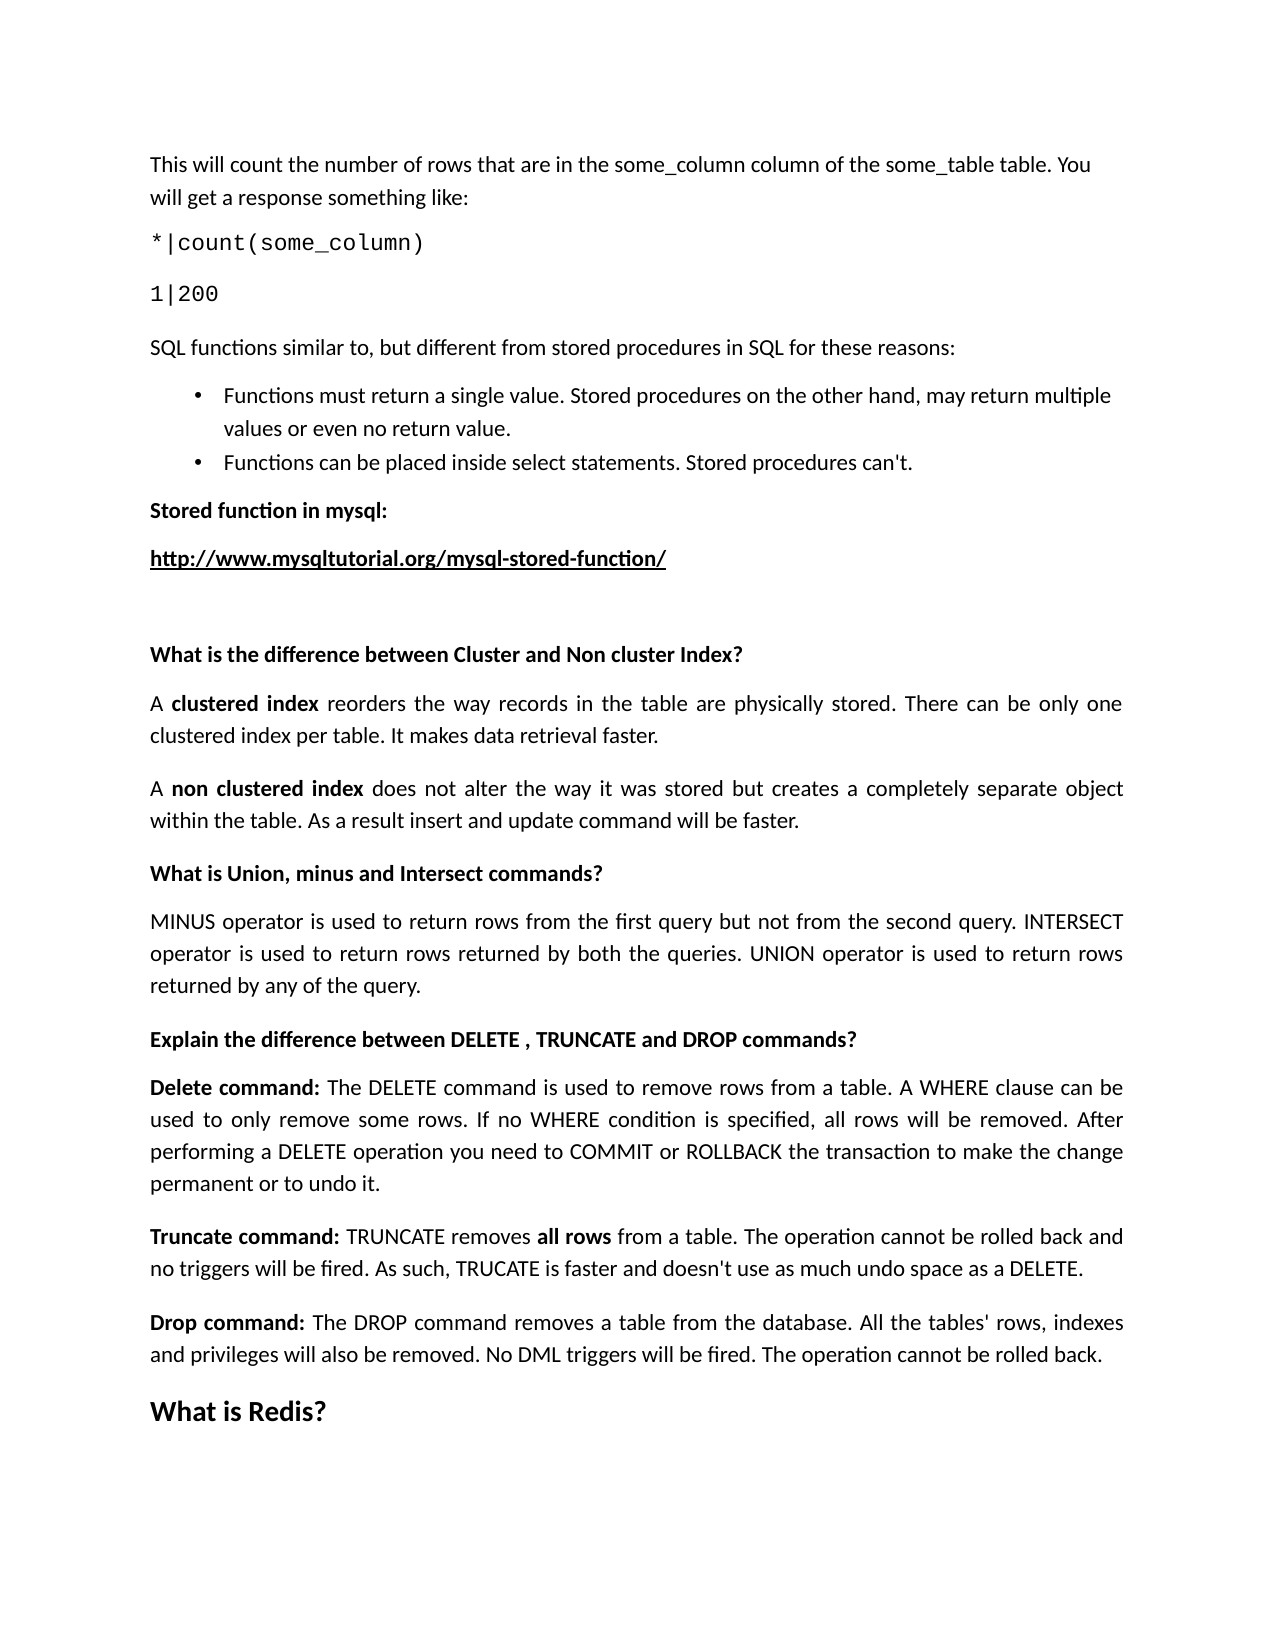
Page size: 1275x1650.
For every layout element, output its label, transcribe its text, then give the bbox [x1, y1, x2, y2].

text Truncate command: TRUNCATE removes all rows from a table. The operation cannot be rolled back and no triggers will be fired. As such, TRUCATE is faster and doesn't use as much undo space as a DELETE. [150, 1222, 1125, 1283]
text This will count the number of rows that are in the some_column column of the some_table table. You will get a response something like: [150, 150, 1125, 212]
text What is Union, minus and Intersect commands? [150, 859, 1125, 887]
text MINUS operator is used to return rows from the first query but not from the second query. INTERSECT operator is used to return rows returned by both the queries. UNION operator is used to return rows returned by any of the query. [150, 907, 1125, 1000]
text What is the difference between Cluster and Non cluster Index? [150, 641, 1125, 669]
text Delete command: The DELETE command is used to remove rows from a table. A WHERE clause can be used to only remove some rows. If no WHERE condition is specified, all rows will be removed. After performing a DELETE operation you need to COMMIT or ROLLBACK the transaction to make the change permanent or to undo it. [150, 1073, 1125, 1197]
text A non clustered index does not alter the way it was stored but creates a completely separate object within the table. As a result insert and update command will be faster. [150, 774, 1125, 834]
text SQL functions similar to, but different from stored procedures in SQL for these reasons: [150, 333, 1125, 361]
text Drop command: The DROP command removes a table from the database. All the tables' rows, indexes and privileges will also be removed. No DML triggers will be fired. The operation cannot be rolled back. [150, 1308, 1125, 1368]
text *|count(some_column) [150, 232, 1125, 258]
list Functions can be placed inside select statements. Stored procedures can't. [194, 448, 1125, 476]
text A clustered index reorders the way records in the table are physically stored. There can be only one clustered index per table. It makes data retrieval faster. [150, 689, 1125, 749]
text 1|200 [150, 282, 1125, 308]
text Stored function in mysql: [150, 496, 1125, 524]
text Explain the difference between DELETE , TRUNCATE and DROP commands? [150, 1025, 1125, 1053]
text What is Redis? [150, 1393, 1125, 1428]
text http://www.mysqltutorial.org/mysql-stored-function/ [150, 544, 1125, 572]
list Functions must return a single value. Stored procedures on the other hand, may return multiple values or even no return value. [194, 381, 1125, 443]
